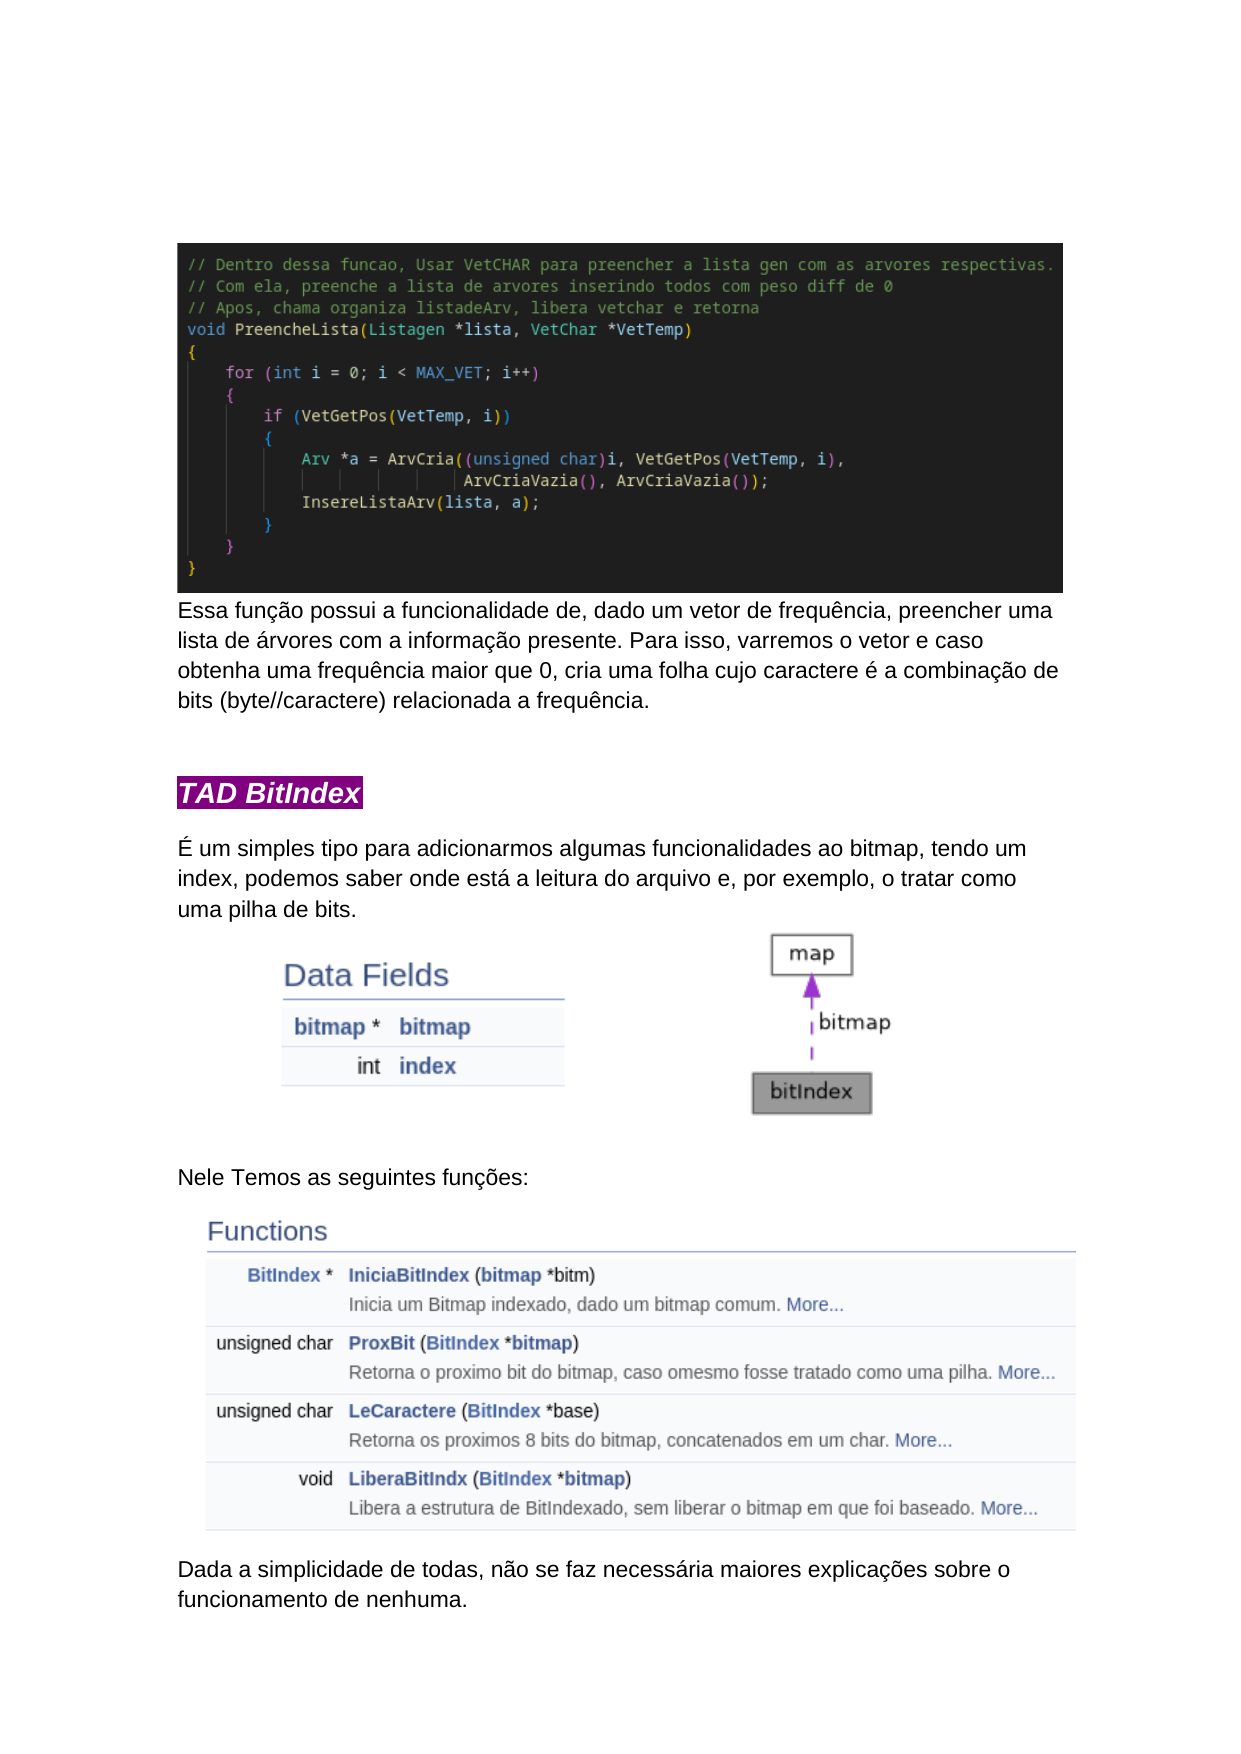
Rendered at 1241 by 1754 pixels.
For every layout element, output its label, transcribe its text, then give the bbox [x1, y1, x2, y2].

picture [177, 243, 1063, 593]
text É um simples tipo para adicionarmos algumas funcionalidades ao bitmap, tendo um index, podemos saber onde está a leitura do arquivo e, por exemplo, o tratar como uma pilha de bits. [177, 835, 1063, 922]
text Dada a simplicidade de todas, não se faz necessária maiores explicações sobre o funcionamento de nenhuma. [177, 1209, 1063, 1612]
text TAD BitIndex [363, 776, 1063, 809]
picture [190, 1206, 1076, 1556]
picture [263, 933, 565, 1129]
picture [746, 927, 901, 1122]
text Essa função possui a funcionalidade de, dado um vetor de frequência, preencher uma lista de árvores com a informação presente. Para isso, varremos o vetor e caso obtenha uma frequência maior que 0, cria uma folha cujo caractere é a combinação de bits (byte//caractere) relacionada a frequência. [177, 593, 1063, 713]
text [177, 103, 1063, 243]
text Nele Temos as seguintes funções: [177, 1164, 1063, 1191]
